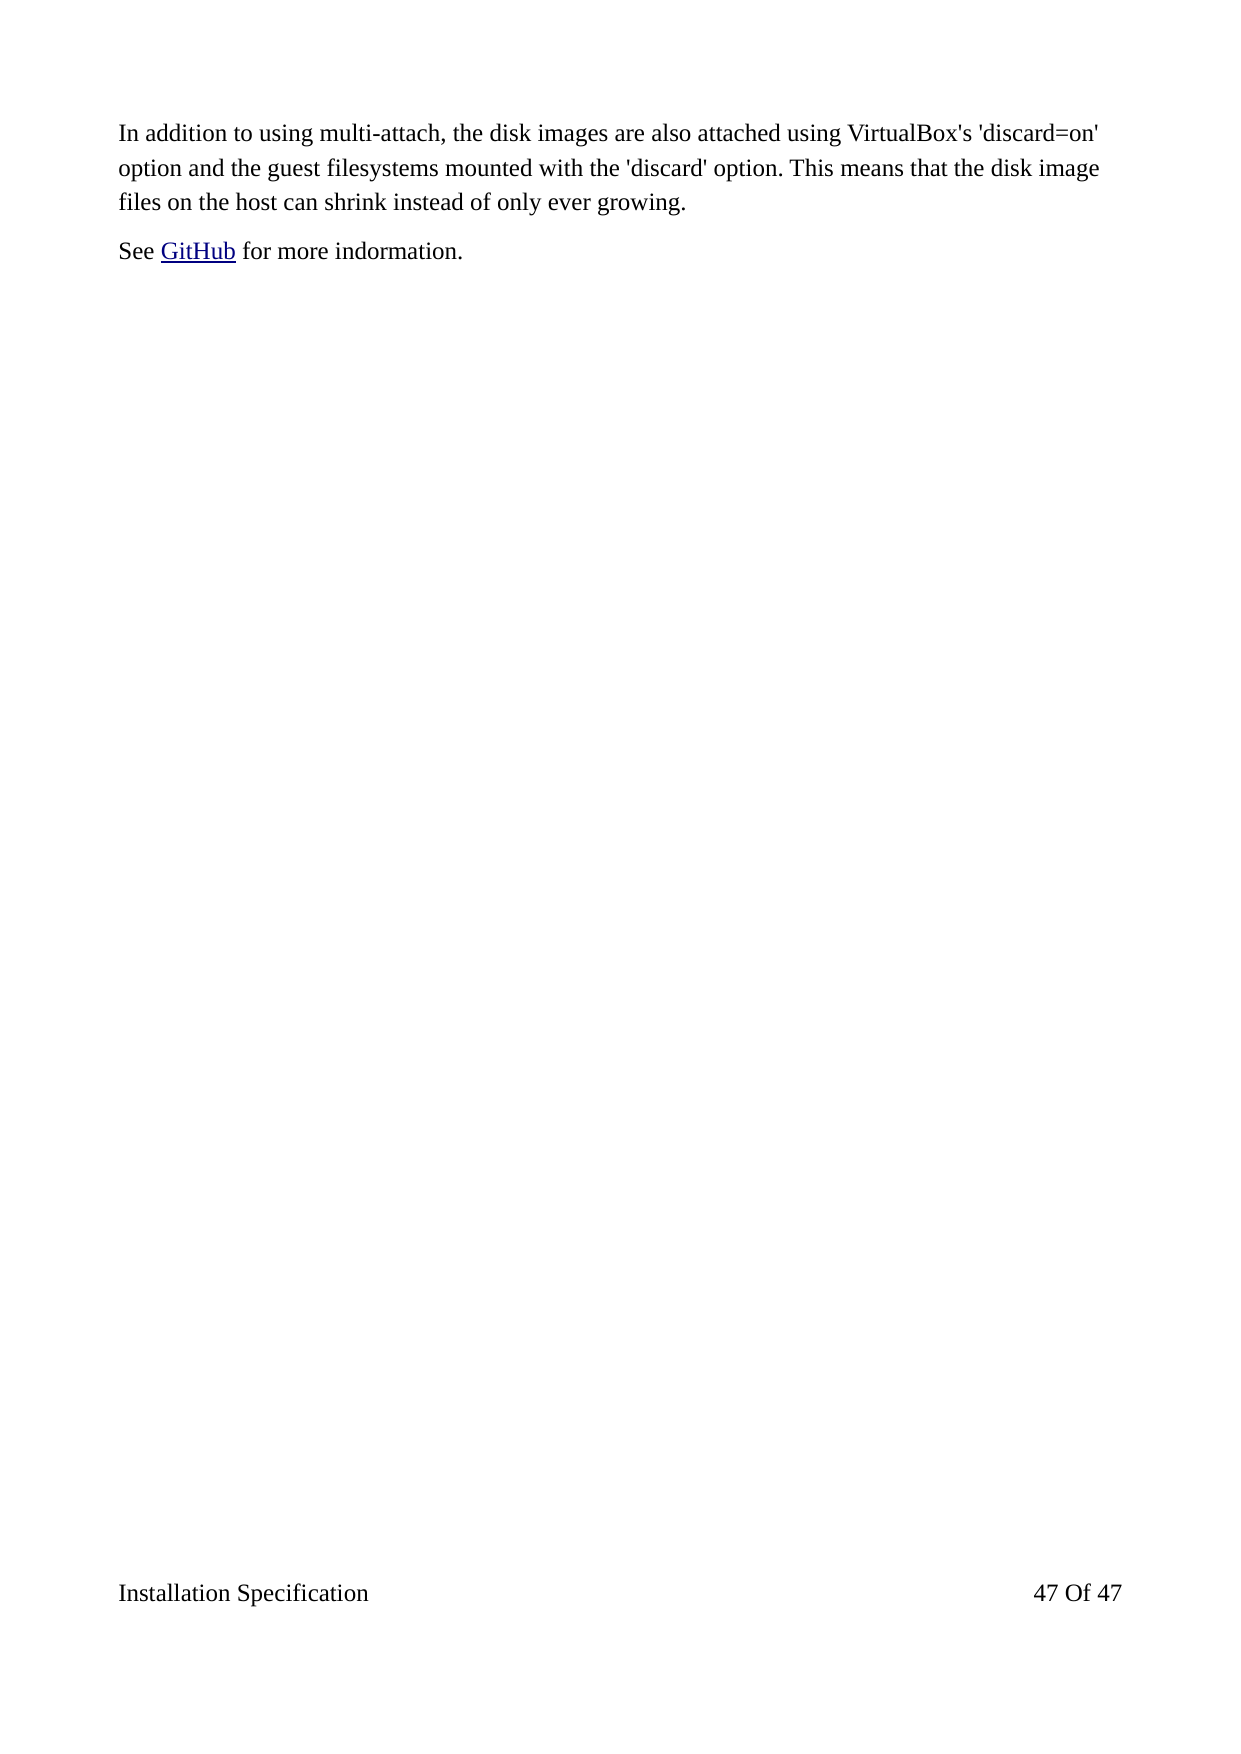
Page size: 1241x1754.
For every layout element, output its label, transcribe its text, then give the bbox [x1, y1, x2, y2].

text In addition to using multi-attach, the disk images are also attached using VirtualBox's 'discard=on' option and the guest filesystems mounted with the 'discard' option. This means that the disk image files on the host can shrink instead of only ever growing. [118, 118, 1122, 216]
text See GitHub for more indormation. [118, 236, 1122, 265]
